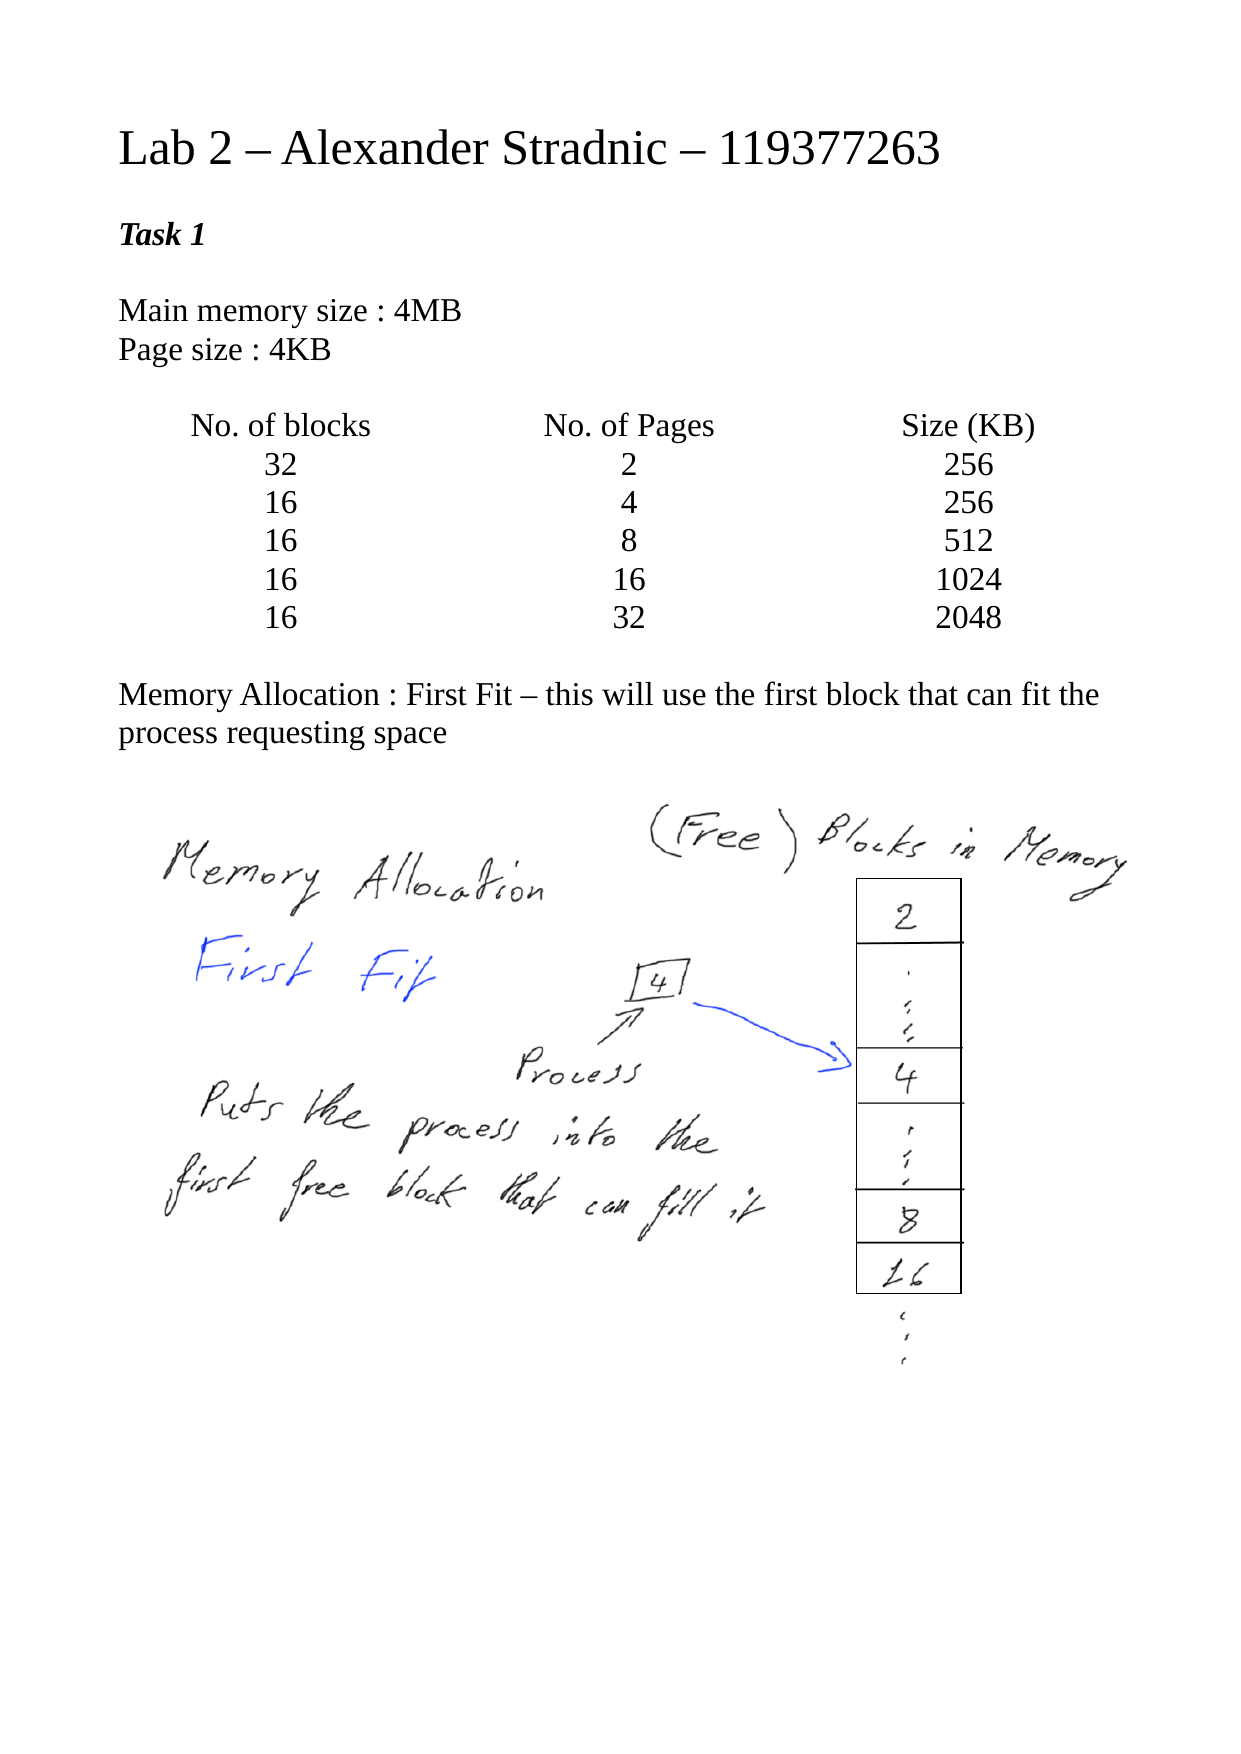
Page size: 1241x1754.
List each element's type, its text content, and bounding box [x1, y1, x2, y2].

table_cell 1024 [815, 559, 1122, 597]
table_cell 16 [118, 559, 443, 597]
table_cell 16 [118, 521, 443, 559]
table_header Size (KB) [815, 406, 1122, 444]
text Lab 2 – Alexander Stradnic – 119377263 [118, 118, 1122, 176]
table_cell 16 [118, 482, 443, 521]
table_cell 2048 [815, 597, 1122, 636]
table_cell 4 [443, 482, 815, 521]
picture [135, 786, 1140, 1539]
text Main memory size : 4MB [118, 291, 1122, 329]
text Task 1 [118, 214, 1122, 252]
table_cell 16 [118, 597, 443, 636]
table_header No. of Pages [443, 406, 815, 444]
table_cell 8 [443, 521, 815, 559]
table_cell 256 [815, 444, 1122, 482]
table_cell 2 [443, 444, 815, 482]
table_cell 16 [443, 559, 815, 597]
text Memory Allocation : First Fit – this will use the first block that can fit the process requesting space [118, 674, 1122, 751]
table_cell 32 [118, 444, 443, 482]
table_cell 32 [443, 597, 815, 636]
text Page size : 4KB [118, 329, 1122, 367]
table_header No. of blocks [118, 406, 443, 444]
table_cell 256 [815, 482, 1122, 521]
table_cell 512 [815, 521, 1122, 559]
